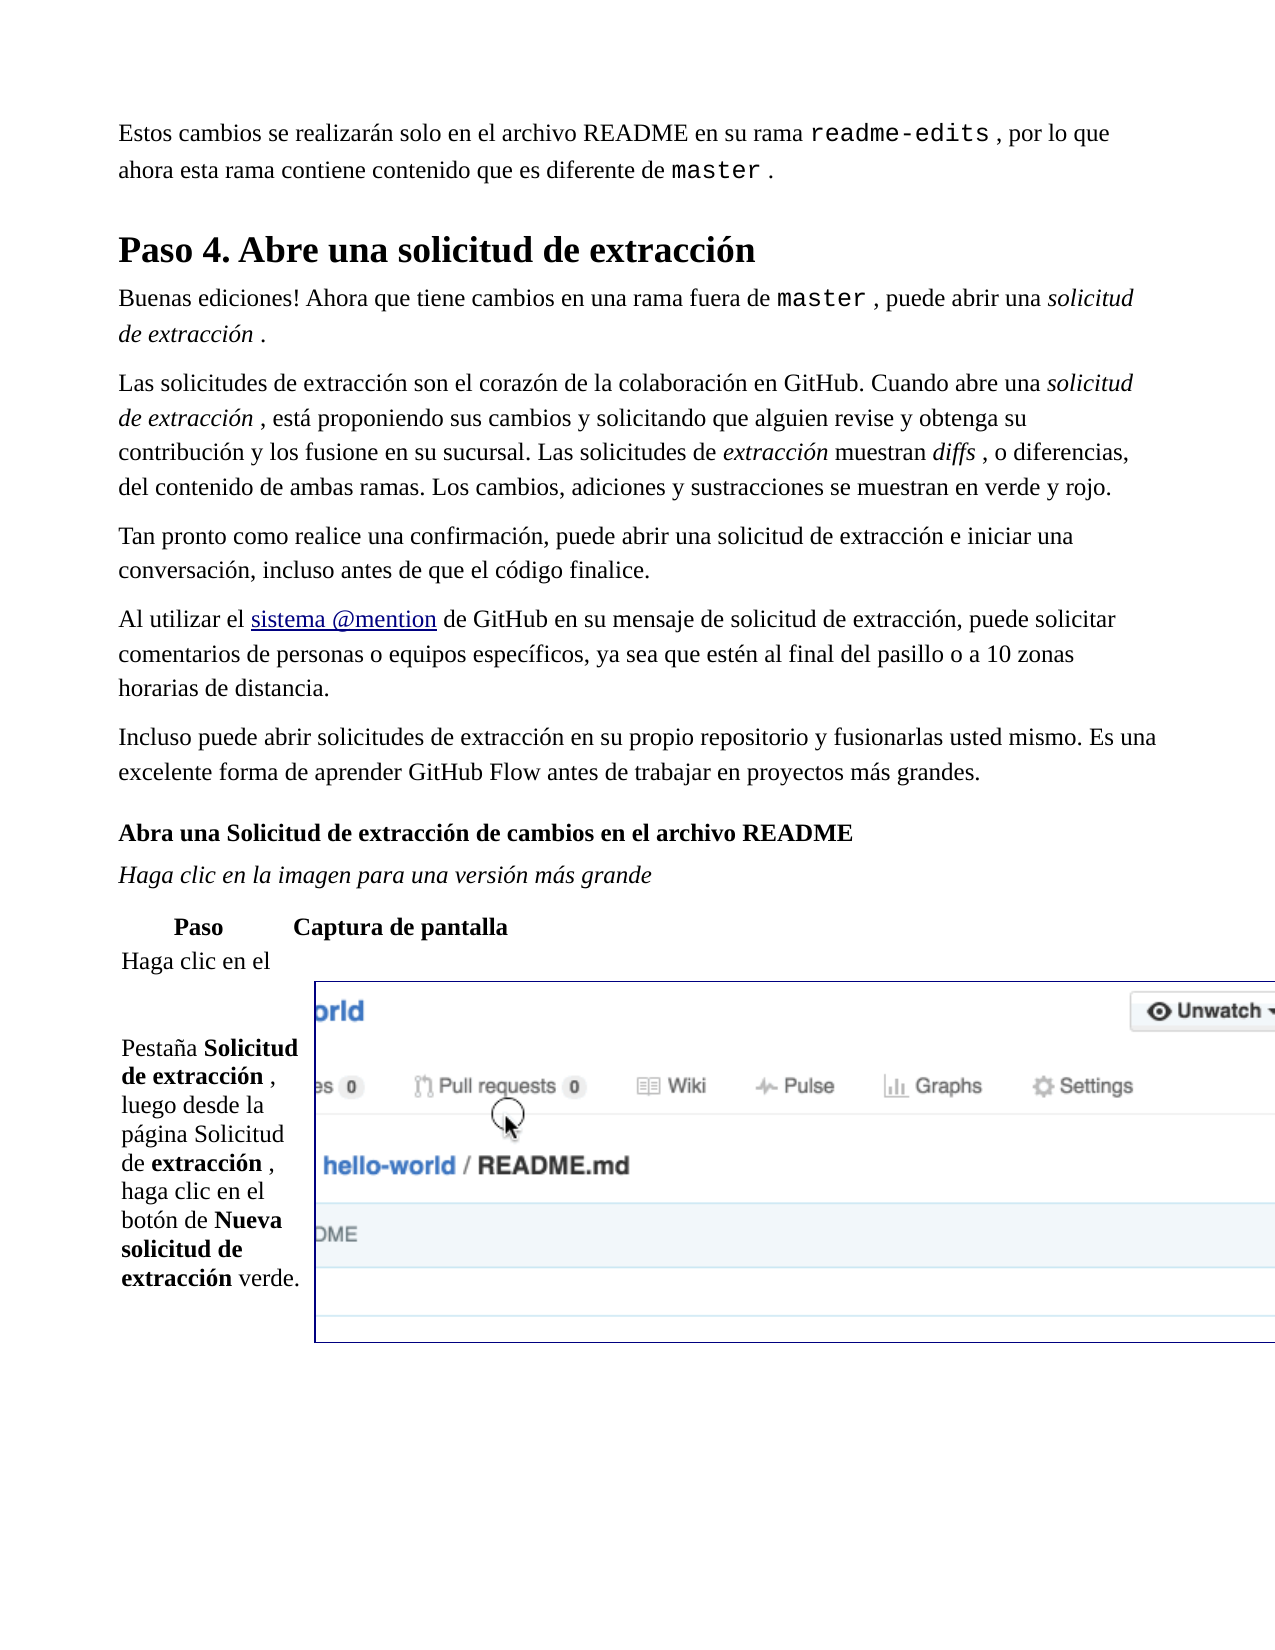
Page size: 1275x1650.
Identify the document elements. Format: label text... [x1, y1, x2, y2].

text Incluso puede abrir solicitudes de extracción en su propio repositorio y fusionarlas usted mismo. Es una excelente forma de aprender GitHub Flow antes de trabajar en proyectos más grandes. [118, 722, 1157, 786]
text Las solicitudes de extracción son el corazón de la colaboración en GitHub. Cuando abre una solicitud de extracción , está proponiendo sus cambios y solicitando que alguien revise y obtenga su contribución y los fusione en su sucursal. Las solicitudes de extracción muestran diffs , o diferencias, del contenido de ambas ramas. Los cambios, adiciones y sustracciones se muestran en verde y rojo. [118, 368, 1157, 501]
text Buenas ediciones! Ahora que tiene cambios en una rama fuera de master , puede abrir una solicitud de extracción . [118, 283, 1157, 348]
picture [316, 982, 1275, 1342]
table_header Captura de pantalla [285, 909, 522, 943]
text Estos cambios se realizarán solo en el archivo README en su rama readme-edits , por lo que ahora esta rama contiene contenido que es diferente de master . [118, 118, 1157, 186]
table_header [311, 978, 1275, 1346]
table_header Pestaña Solicitud de extracción , luego desde la página Solicitud de extracción , haga clic en el botón de Nueva solicitud de extracción verde. [118, 978, 311, 1346]
text Tan pronto como realice una confirmación, puede abrir una solicitud de extracción e iniciar una conversación, incluso antes de que el código finalice. [118, 521, 1157, 584]
text Al utilizar el sistema @mention de GitHub en su mensaje de solicitud de extracción, puede solicitar comentarios de personas o equipos específicos, ya sea que estén al final del pasillo o a 10 zonas horarias de distancia. [118, 604, 1157, 702]
subtitle Paso 4. Abre una solicitud de extracción [118, 227, 1157, 270]
table_header Paso [118, 909, 285, 943]
table_cell [285, 943, 522, 978]
subtitle Abra una Solicitud de extracción de cambios en el archivo README [118, 818, 1157, 847]
text Haga clic en la imagen para una versión más grande [118, 860, 1157, 888]
table_cell Haga clic en el [118, 943, 285, 978]
